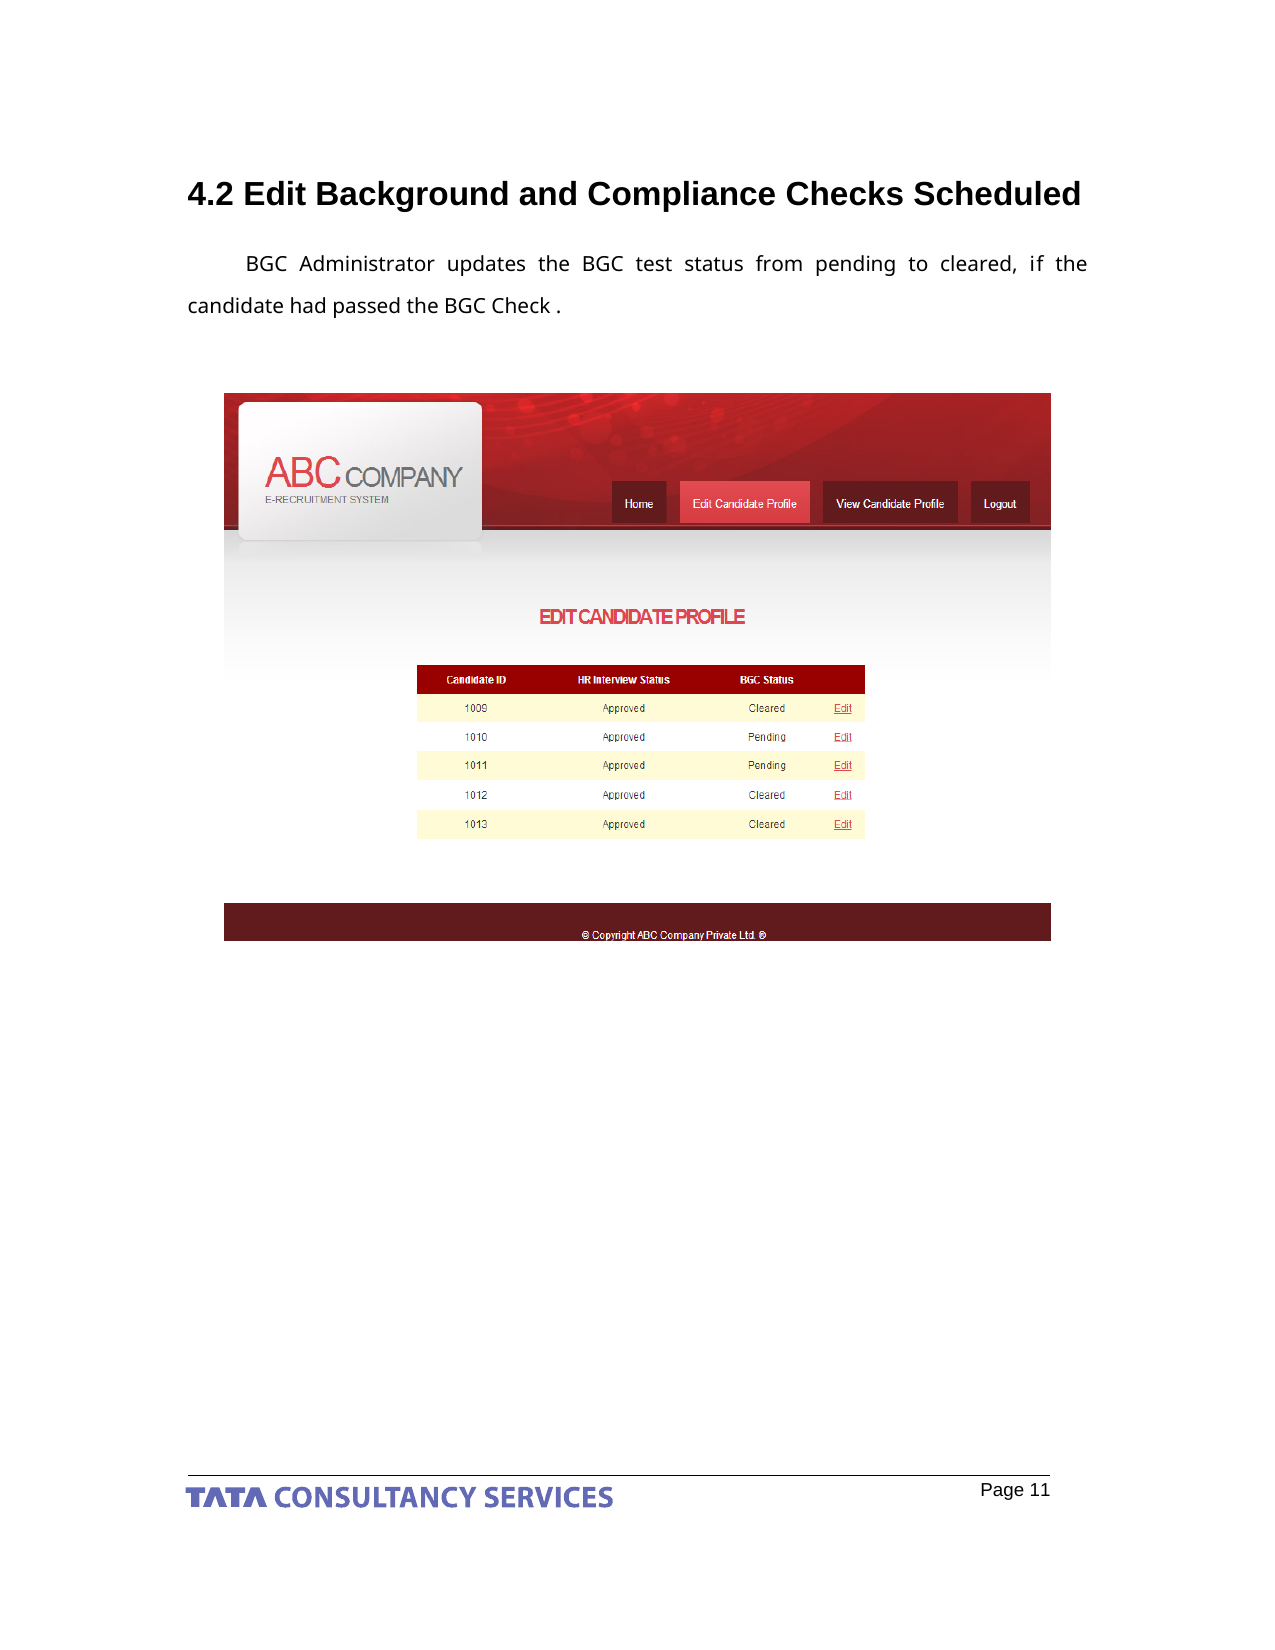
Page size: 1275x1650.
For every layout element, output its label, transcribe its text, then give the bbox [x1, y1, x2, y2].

subtitle Edit Background and Compliance Checks Scheduled [187, 174, 1087, 212]
picture [224, 393, 1051, 941]
text BGC Administrator updates the BGC test status from pending to cleared, if the candidate had passed the BGC Check . [187, 249, 1087, 320]
